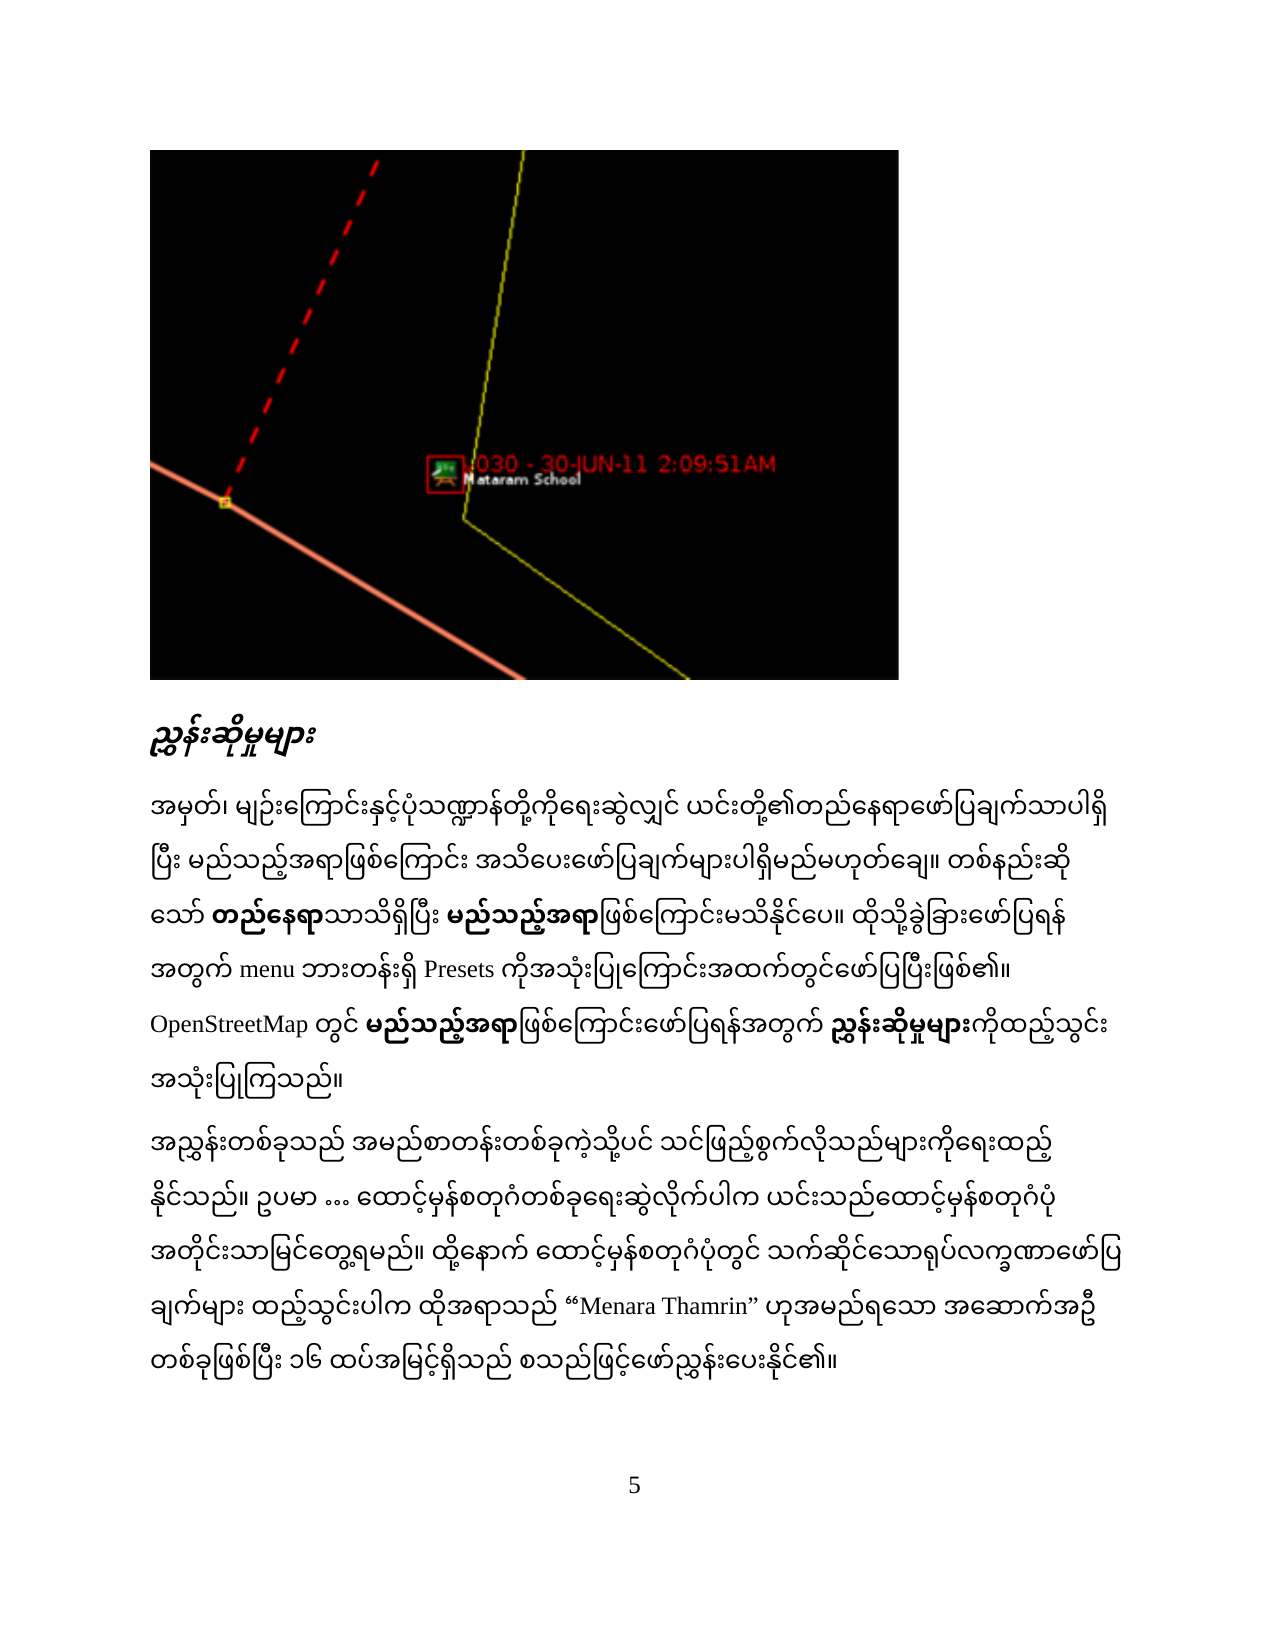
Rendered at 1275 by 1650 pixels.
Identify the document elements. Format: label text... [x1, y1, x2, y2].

subtitle ညွှန်းဆိုမှုများ [150, 705, 1125, 768]
text အမှတ်၊ မျဉ်းကြောင်းနှင့်ပုံသဏ္ဍာန်တို့ကိုရေးဆွဲလျှင် ယင်းတို့၏တည်နေရာဖော်ပြချက်သာပါရှိပြီး မည်သည့်အရာဖြစ်ကြောင်း အသိပေးဖော်ပြချက်များပါရှိမည်မဟုတ်ချေ။ တစ်နည်းဆိုသော် တည်နေရာသာသိရှိပြီး မည်သည့်အရာဖြစ်ကြောင်းမသိနိုင်ပေ။ ထိုသို့ခွဲခြားဖော်ပြရန်အတွက် menu ဘားတန်းရှိ Presets ကိုအသုံးပြုကြောင်းအထက်တွင်ဖော်ပြပြီးဖြစ်၏။ OpenStreetMap တွင် မည်သည့်အရာဖြစ်ကြောင်းဖော်ပြရန်အတွက် ညွှန်းဆိုမှုများကိုထည့်သွင်းအသုံးပြုကြသည်။ [150, 781, 1125, 1108]
text အညွှန်းတစ်ခုသည် အမည်စာတန်းတစ်ခုကဲ့သို့ပင် သင်ဖြည့်စွက်လိုသည်များကိုရေးထည့်နိုင်သည်။ ဥပမာ … ထောင့်မှန်စတုဂံတစ်ခုရေးဆွဲလိုက်ပါက ယင်းသည်ထောင့်မှန်စတုဂံပုံအတိုင်းသာမြင်တွေ့ရမည်။ ထို့နောက် ထောင့်မှန်စတုဂံပုံတွင် သက်ဆိုင်သောရုပ်လက္ခဏာဖော်ပြချက်များ ထည့်သွင်းပါက ထိုအရာသည် “Menara Thamrin” ဟုအမည်ရသော အဆောက်အဦတစ်ခုဖြစ်ပြီး ၁၆ ထပ်အမြင့်ရှိသည် စသည်ဖြင့်ဖော်ညွှန်းပေးနိုင်၏။ [150, 1117, 1125, 1390]
picture [150, 150, 899, 680]
